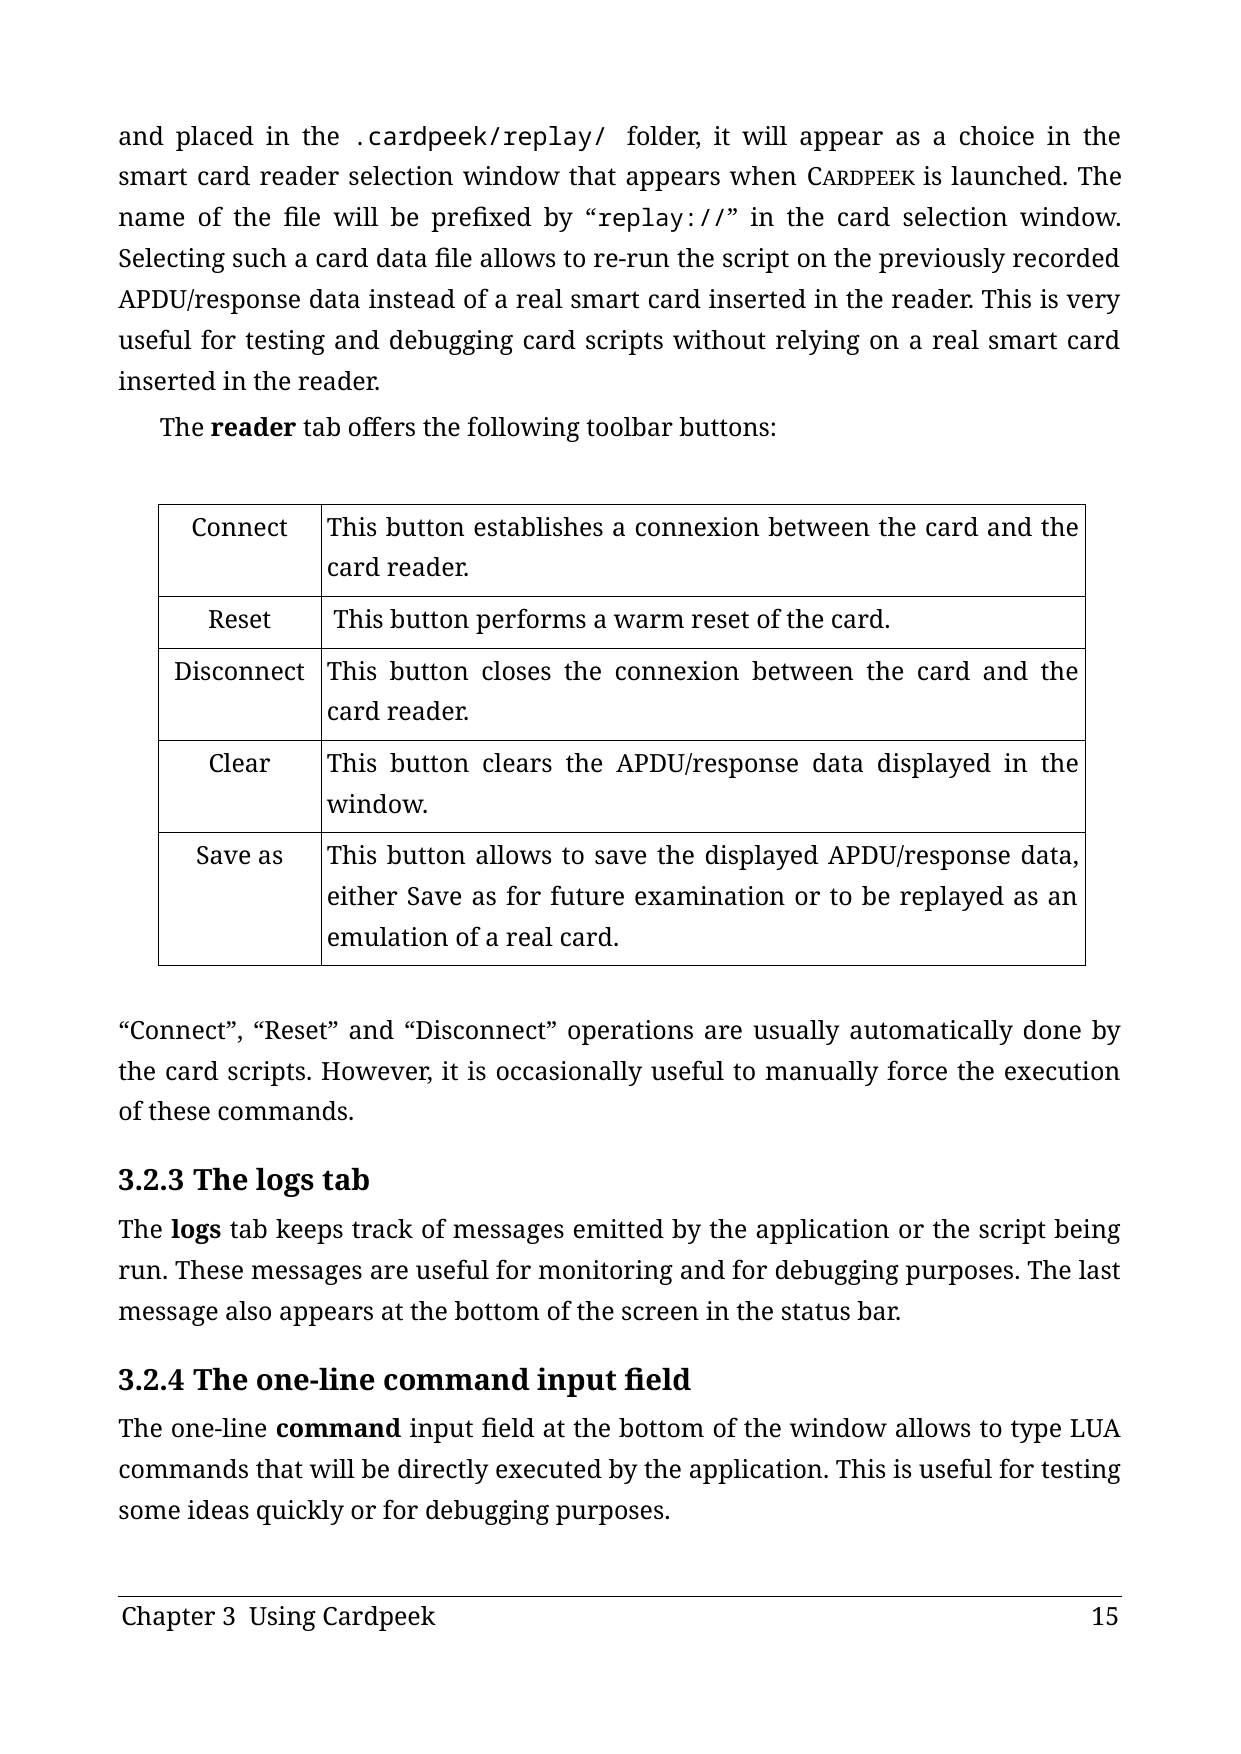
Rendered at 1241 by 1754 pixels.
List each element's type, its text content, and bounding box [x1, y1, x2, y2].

table_cell Save as [159, 833, 321, 965]
text and placed in the .cardpeek/replay/ folder, it will appear as a choice in the smart card reader selection window that appears when Cardpeek is launched. The name of the file will be prefixed by “replay://” in the card selection window. Selecting such a card data file allows to re-run the script on the previously recorded APDU/response data instead of a real smart card inserted in the reader. This is very useful for testing and debugging card scripts without relying on a real smart card inserted in the reader. [118, 118, 1122, 397]
table_header This button establishes a connexion between the card and the card reader. [322, 505, 1085, 596]
text The logs tab keeps track of messages emitted by the application or the script being run. These messages are useful for monitoring and for debugging purposes. The last message also appears at the bottom of the screen in the status bar. [118, 1212, 1122, 1327]
table_cell This button closes the connexion between the card and the card reader. [322, 649, 1085, 740]
table_cell This button clears the APDU/response data displayed in the window. [322, 741, 1085, 832]
subtitle The logs tab [118, 1159, 1122, 1199]
table_cell Disconnect [159, 649, 321, 740]
table_header Connect [159, 505, 321, 596]
text “Connect”, “Reset” and “Disconnect” operations are usually automatically done by the card scripts. However, it is occasionally useful to manually force the execution of these commands. [118, 1012, 1122, 1128]
table_cell Clear [159, 741, 321, 832]
table_cell This button allows to save the displayed APDU/response data, either Save as for future examination or to be replayed as an emulation of a real card. [322, 833, 1085, 965]
text The reader tab offers the following toolbar buttons: [118, 410, 1122, 444]
text The one-line command input field at the bottom of the window allows to type LUA commands that will be directly executed by the application. This is useful for testing some ideas quickly or for debugging purposes. [118, 1411, 1122, 1527]
table_cell This button performs a warm reset of the card. [322, 597, 1085, 647]
subtitle The one-line command input field [118, 1359, 1122, 1399]
table_cell Reset [159, 597, 321, 647]
